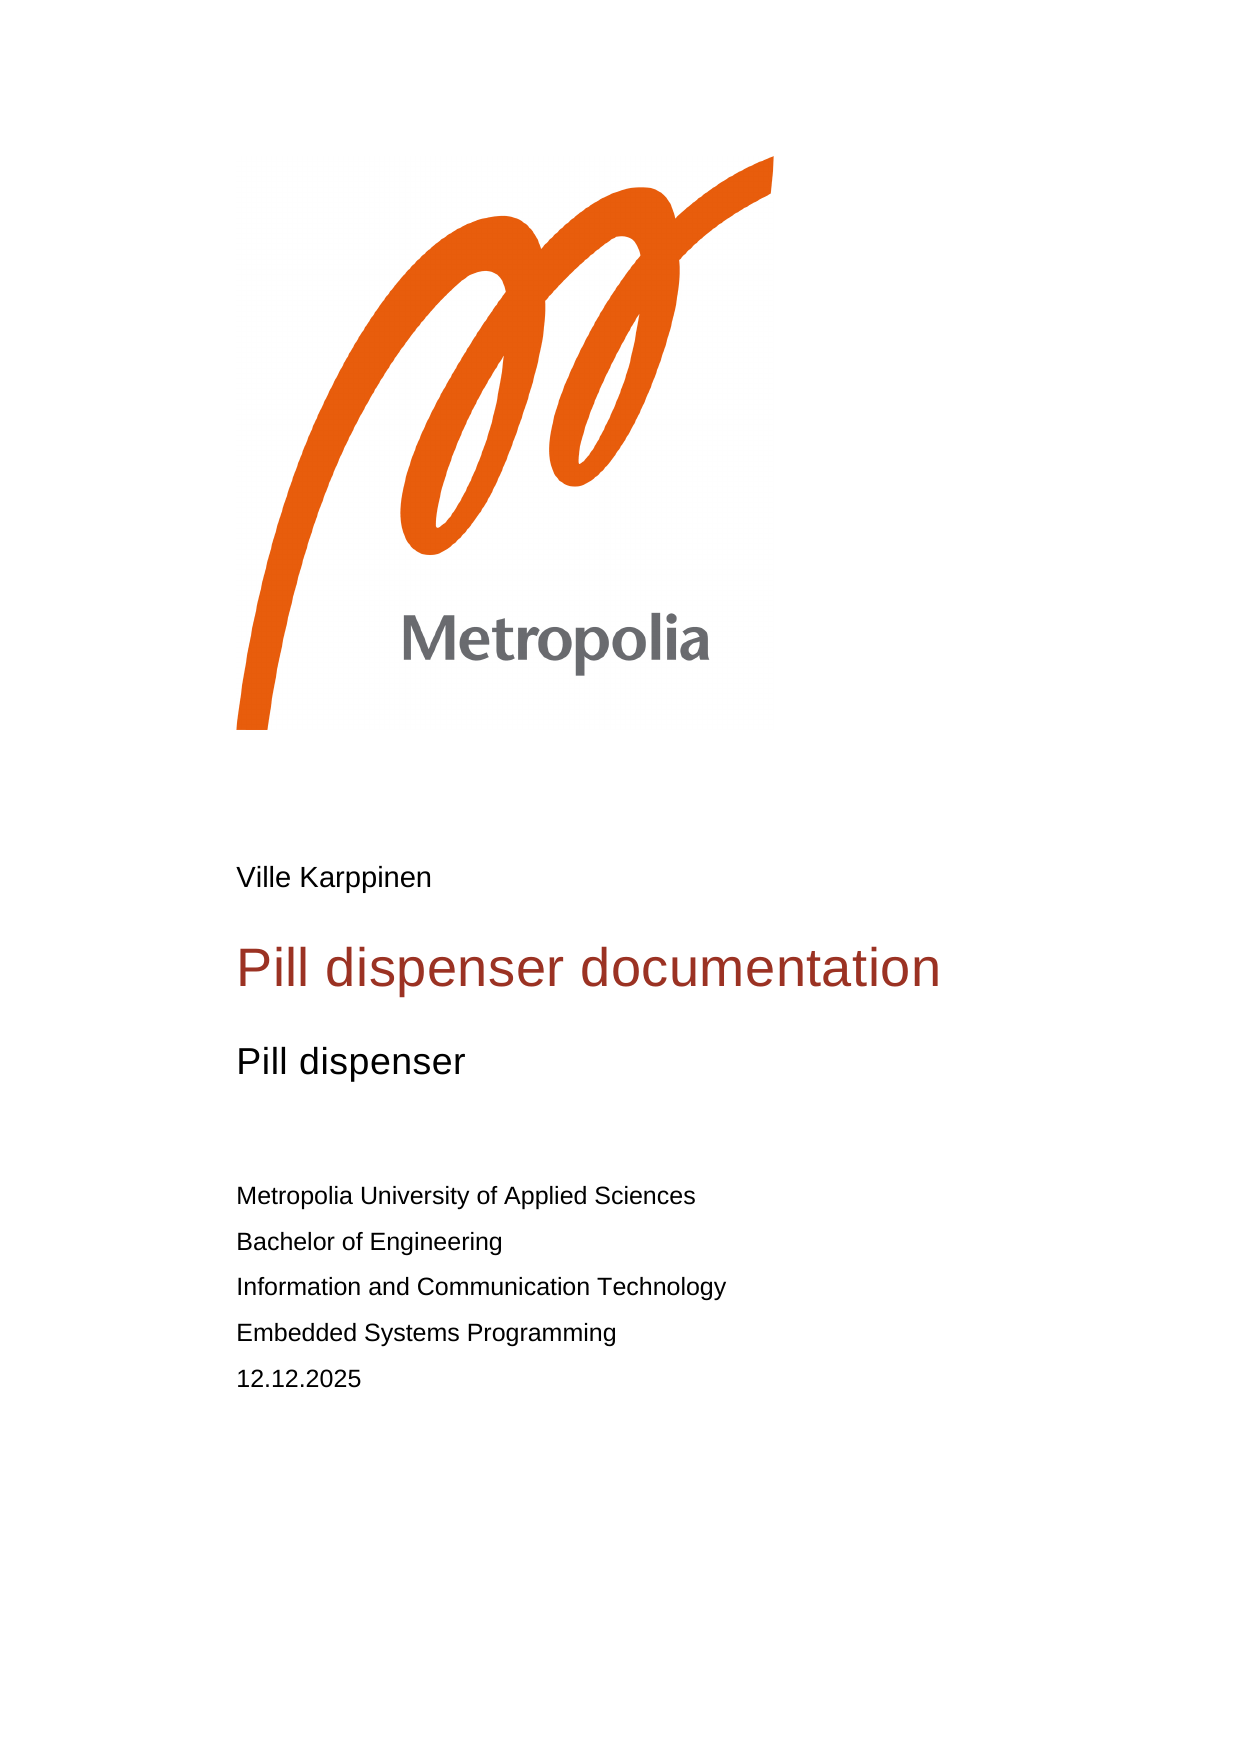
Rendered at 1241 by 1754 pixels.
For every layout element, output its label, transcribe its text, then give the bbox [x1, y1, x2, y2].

text Bachelor of Engineering [236, 1213, 1122, 1259]
subtitle Pill dispenser [236, 1039, 1122, 1083]
text Information and Communication Technology [236, 1259, 1122, 1305]
text Metropolia University of Applied Sciences [236, 1167, 1122, 1213]
text 12.12.2025 [236, 1351, 1122, 1397]
picture [236, 156, 774, 730]
title Pill dispenser documentation [236, 936, 1122, 998]
text Embedded Systems Programming [236, 1305, 1122, 1351]
text Ville Karppinen [236, 860, 1122, 894]
